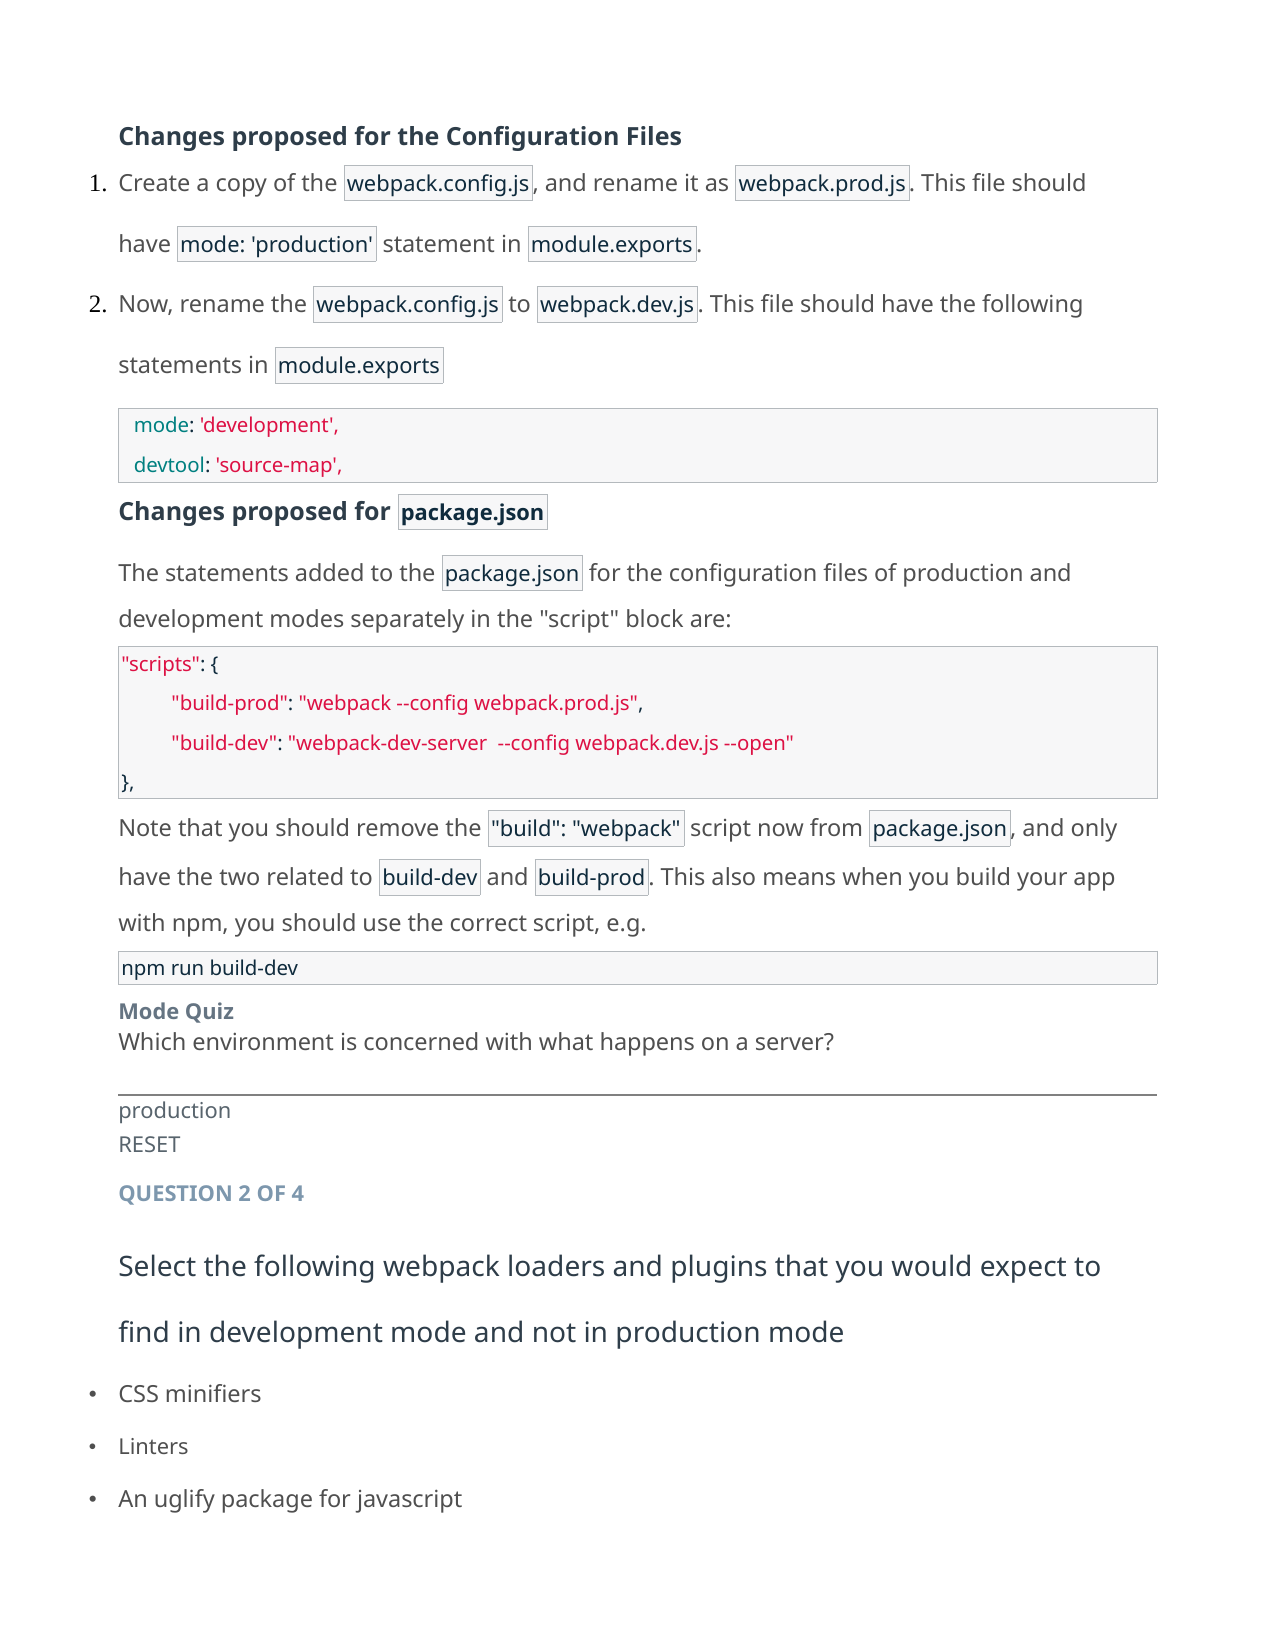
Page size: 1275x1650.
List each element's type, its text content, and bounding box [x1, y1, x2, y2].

text Which environment is concerned with what happens on a server? [118, 1026, 1157, 1058]
text "build-prod": "webpack --config webpack.prod.js", [119, 685, 1157, 716]
list Create a copy of the webpack.config.js, and rename it as webpack.prod.js. This file should have mode: 'production' statement in module.exports. [118, 165, 1157, 261]
text npm run build-dev [119, 952, 1157, 984]
subtitle Mode Quiz [118, 996, 1157, 1026]
list mode: 'development', [119, 409, 1157, 439]
text Select the following webpack loaders and plugins that you would expect to find in development mode and not in production mode [118, 1247, 1157, 1350]
subtitle Changes proposed for the Configuration Files [118, 118, 1157, 152]
list Now, rename the webpack.config.js to webpack.dev.js. This file should have the following statements in module.exports [118, 286, 1157, 383]
text }, [119, 765, 1157, 798]
subtitle [548, 493, 1157, 529]
text production [118, 1096, 1157, 1124]
list devtool: 'source-map', [119, 448, 1157, 482]
text RESET [118, 1129, 1157, 1159]
text Note that you should remove the "build": "webpack" script now from package.json, and only have the two related to build-dev and build-prod. This also means when you build your app with npm, you should use the correct script, e.g. [118, 810, 1157, 939]
text The statements added to the package.json for the configuration files of production and development modes separately in the "script" block are: [118, 555, 1157, 634]
subtitle QUESTION 2 OF 4 [118, 1178, 1157, 1207]
text "scripts": { [119, 647, 1157, 677]
list CSS minifiers [118, 1377, 1157, 1409]
subtitle Changes proposed for package.json [118, 493, 547, 529]
list An uglify package for javascript [118, 1482, 1157, 1514]
list Linters [118, 1431, 1157, 1461]
text "build-dev": "webpack-dev-server --config webpack.dev.js --open" [119, 725, 1157, 756]
